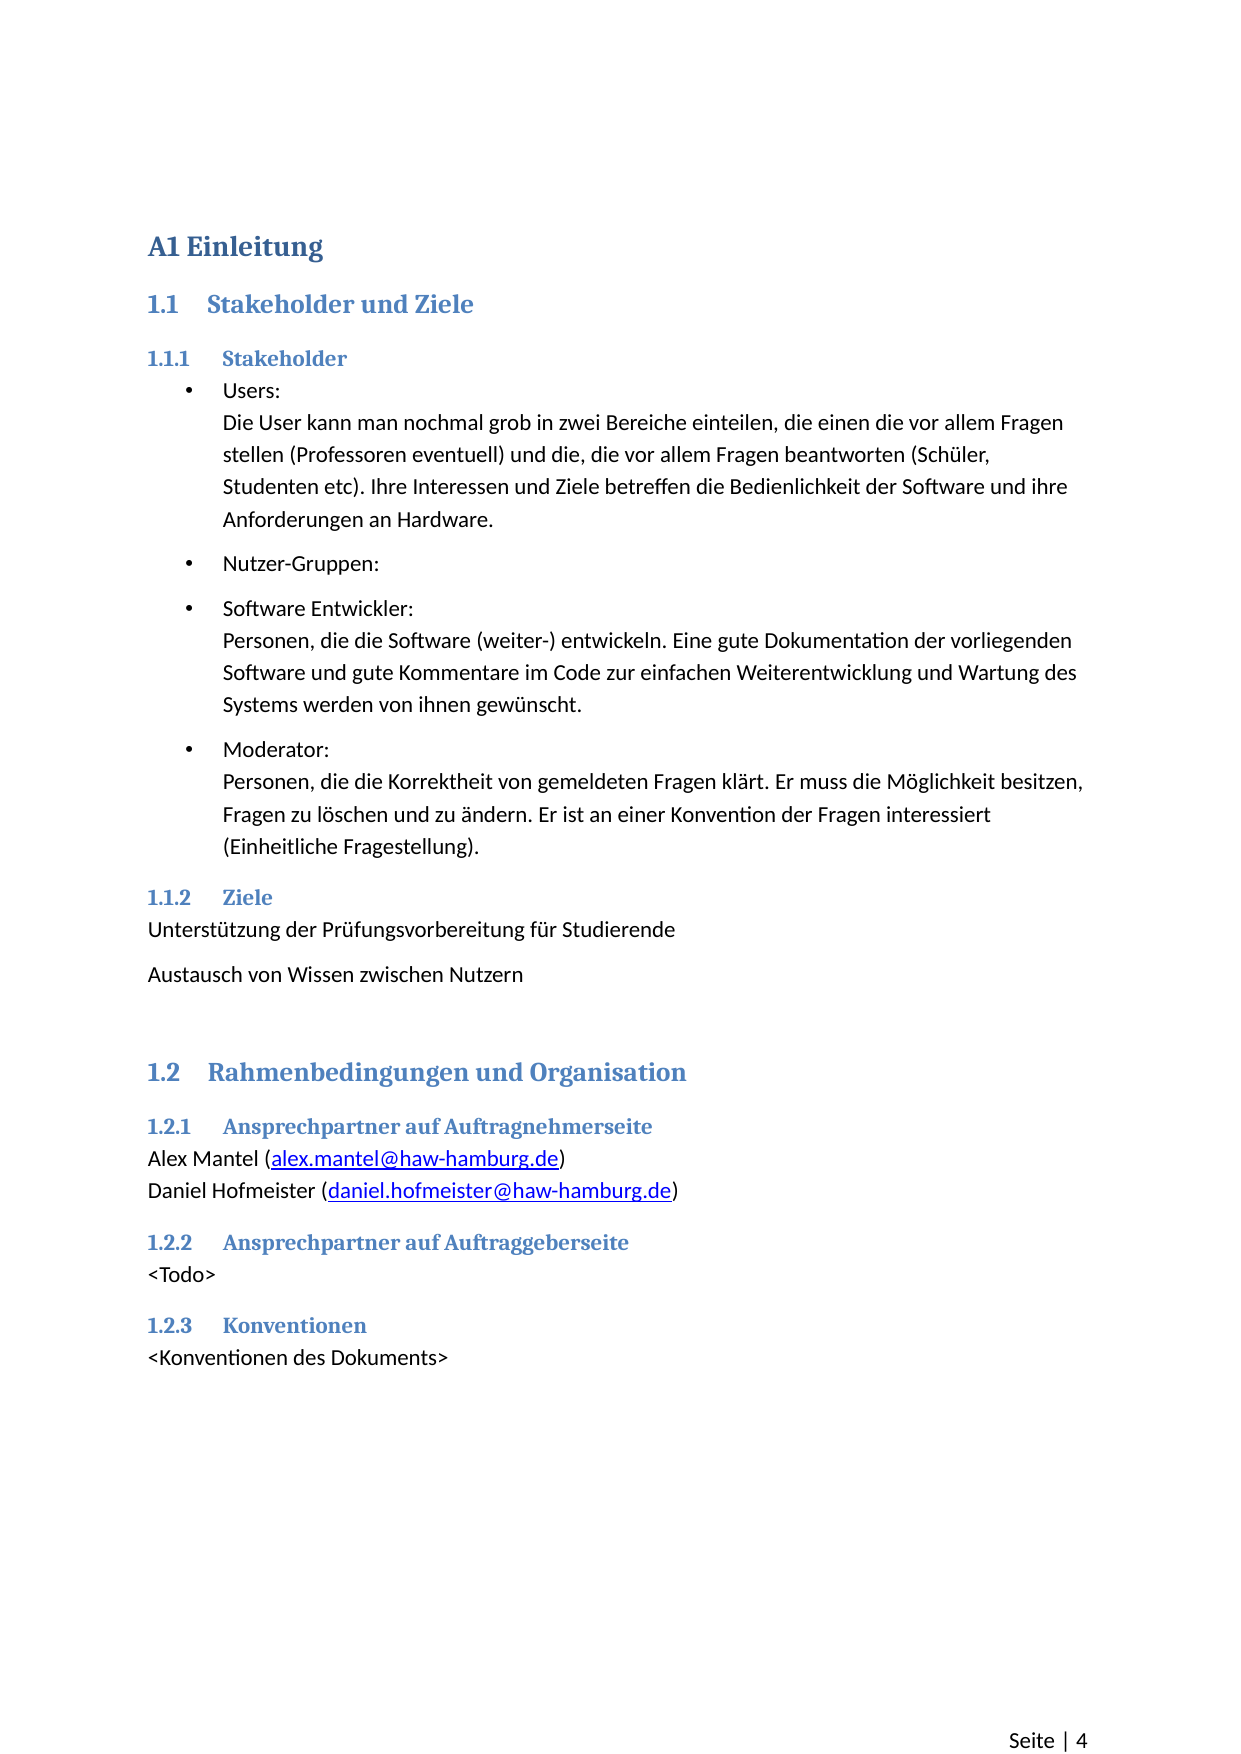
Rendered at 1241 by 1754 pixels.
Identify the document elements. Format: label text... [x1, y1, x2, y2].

list Users: Die User kann man nochmal grob in zwei Bereiche einteilen, die einen die vor allem Fragen stellen (Professoren eventuell) und die, die vor allem Fragen beantworten (Schüler, Studenten etc). Ihre Interessen und Ziele betreffen die Bedienlichkeit der Software und ihre Anforderungen an Hardware. [185, 376, 1093, 533]
subtitle A1 Einleitung [148, 230, 1093, 263]
text Unterstützung der Prüfungsvorbereitung für Studierende [148, 915, 1093, 943]
subtitle Ziele [148, 885, 1093, 911]
text Austausch von Wissen zwischen Nutzern [148, 960, 1093, 988]
subtitle Rahmenbedingungen und Organisation [148, 1057, 1093, 1089]
subtitle Ansprechpartner auf Auftragnehmerseite [148, 1114, 1093, 1140]
text <Konventionen des Dokuments> [148, 1343, 1093, 1371]
subtitle Konventionen [148, 1313, 1093, 1339]
subtitle Stakeholder [148, 346, 1093, 372]
subtitle Stakeholder und Ziele [148, 289, 1093, 320]
list Software Entwickler: Personen, die die Software (weiter-) entwickeln. Eine gute Dokumentation der vorliegenden Software und gute Kommentare im Code zur einfachen Weiterentwicklung und Wartung des Systems werden von ihnen gewünscht. [185, 594, 1093, 719]
list Nutzer-Gruppen: [185, 549, 1093, 577]
subtitle Ansprechpartner auf Auftraggeberseite [148, 1229, 1093, 1256]
text Alex Mantel (alex.mantel@haw-hamburg.de) Daniel Hofmeister (daniel.hofmeister@haw-hamburg.de) [148, 1144, 1093, 1204]
list Moderator: Personen, die die Korrektheit von gemeldeten Fragen klärt. Er muss die Möglichkeit besitzen, Fragen zu löschen und zu ändern. Er ist an einer Konvention der Fragen interessiert (Einheitliche Fragestellung). [185, 735, 1093, 860]
text <Todo> [148, 1260, 1093, 1288]
